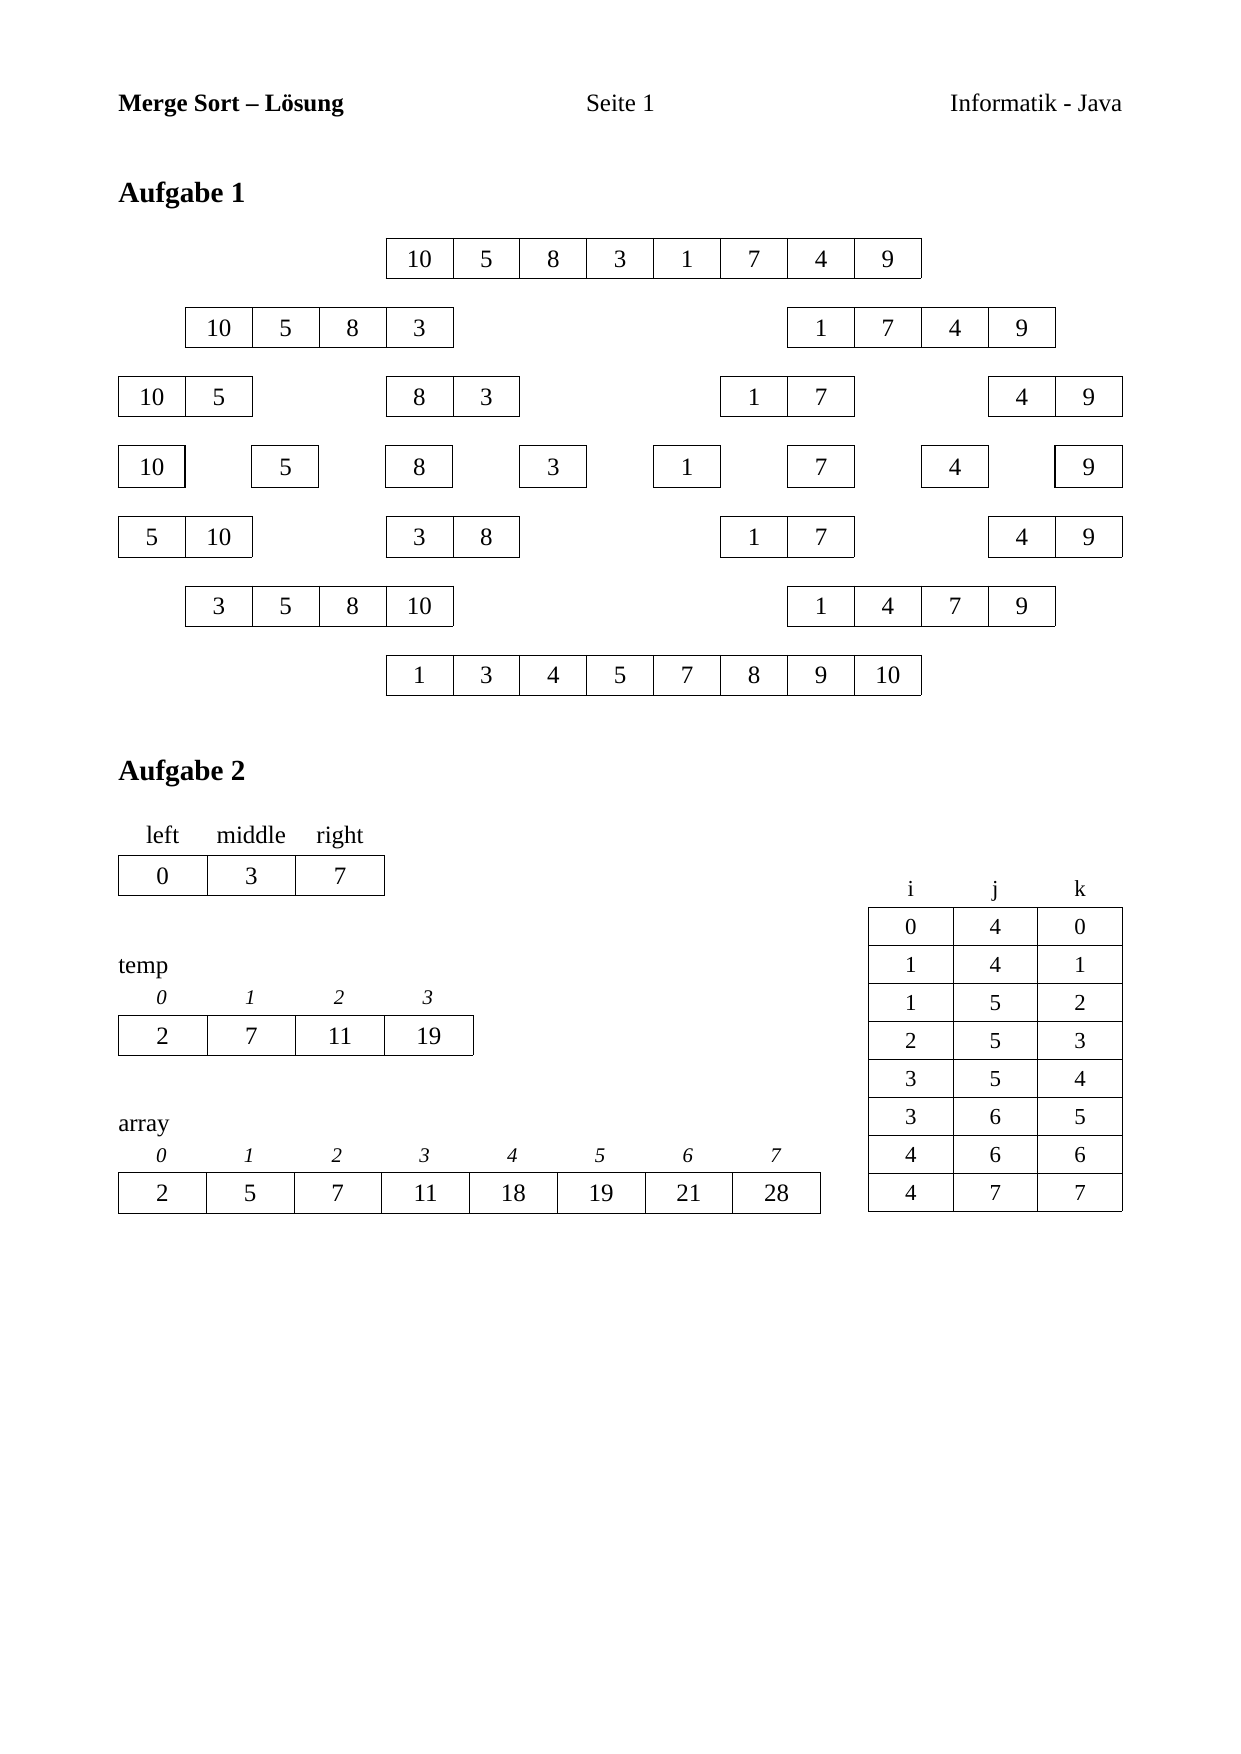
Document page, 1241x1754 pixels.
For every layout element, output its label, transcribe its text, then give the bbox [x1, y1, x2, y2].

table_header i [868, 870, 953, 907]
table_header temp array [118, 815, 820, 1172]
table_header 10 [119, 446, 184, 487]
table_header 4 [855, 587, 921, 626]
table_header 1 [654, 239, 720, 278]
table_header 10 [186, 308, 252, 347]
table_header [118, 586, 185, 626]
table_cell 7 [208, 1016, 295, 1055]
table_header [586, 516, 653, 557]
table_header 4 [922, 446, 988, 487]
table_cell 19 [385, 1016, 473, 1055]
table_header 8 [320, 587, 386, 626]
table_header 8 [520, 239, 586, 278]
table_header 7 [922, 587, 988, 626]
table_cell 5 [954, 984, 1037, 1021]
table_header 1 [206, 1137, 294, 1172]
table_cell 7 [295, 1173, 381, 1213]
table_header [988, 655, 1055, 695]
table_header [319, 238, 386, 278]
table_header 6 [645, 1137, 732, 1172]
table_header 8 [387, 377, 453, 416]
table_header [922, 655, 988, 695]
table_cell 19 [558, 1173, 645, 1213]
table_cell 6 [954, 1098, 1037, 1135]
table_header [922, 238, 988, 278]
table_cell 1 [869, 946, 953, 983]
table_header [1055, 238, 1122, 278]
table_cell 3 [208, 856, 295, 895]
table_header [921, 516, 988, 557]
table_header [868, 815, 1122, 907]
table_header 1 [654, 446, 720, 487]
table_header 1 [721, 517, 787, 557]
table_header [319, 655, 386, 695]
table_header 7 [788, 377, 854, 416]
table_header 9 [1056, 377, 1122, 416]
table_header 10 [387, 239, 453, 278]
table_header 9 [989, 308, 1055, 347]
table_header [319, 516, 386, 557]
table_cell 2 [869, 1022, 953, 1059]
table_header 9 [989, 587, 1055, 626]
table_cell 6 [954, 1136, 1037, 1173]
table_cell 4 [869, 1136, 953, 1173]
table_header [252, 238, 319, 278]
table_header 8 [386, 446, 452, 487]
table_cell 0 [869, 908, 953, 945]
table_header [1056, 307, 1122, 347]
table_header 3 [520, 446, 586, 487]
table_cell 21 [646, 1173, 732, 1213]
table_header 7 [855, 308, 921, 347]
table_header [454, 586, 519, 626]
table_header [654, 586, 720, 626]
table_header [253, 376, 319, 416]
table_header 7 [654, 656, 720, 695]
table_header 2 [294, 1137, 381, 1172]
table_header 3 [387, 517, 453, 557]
table_header [252, 655, 319, 695]
table_cell 18 [470, 1173, 557, 1213]
table_header 10 [186, 517, 252, 557]
table_header [520, 307, 586, 347]
table_header 7 [721, 239, 787, 278]
table_header 3 [186, 587, 252, 626]
table_header [186, 445, 251, 487]
table_header 7 [788, 446, 854, 487]
table_cell 5 [207, 1173, 294, 1213]
table_cell 5 [1038, 1098, 1122, 1135]
table_header 1 [788, 308, 854, 347]
table_header [520, 376, 586, 416]
table_header 4 [788, 239, 854, 278]
table_header [319, 445, 385, 487]
table_header 7 [733, 1137, 820, 1172]
table_header 5 [252, 446, 318, 487]
table_header [855, 445, 921, 487]
table_header 8 [320, 308, 386, 347]
table_header 10 [119, 377, 185, 416]
table_cell 2 [119, 1173, 206, 1213]
table_header 1 [387, 656, 453, 695]
table_cell 7 [954, 1174, 1037, 1211]
table_cell 11 [296, 1016, 384, 1055]
table_header 10 [387, 587, 453, 626]
table_header 3 [454, 656, 519, 695]
table_header 5 [119, 517, 185, 557]
table_cell 3 [869, 1060, 953, 1097]
table_header right [295, 815, 384, 855]
table_header 4 [989, 517, 1055, 557]
table_cell 4 [869, 1174, 953, 1211]
table_header [520, 586, 586, 626]
table_cell 5 [954, 1060, 1037, 1097]
table_cell 4 [954, 908, 1037, 945]
table_header 5 [186, 377, 252, 416]
table_header 0 [118, 979, 207, 1015]
table_header 4 [520, 656, 586, 695]
table_header 4 [922, 308, 988, 347]
table_header [1055, 655, 1122, 695]
table_header [720, 307, 787, 347]
table_cell 6 [1038, 1136, 1122, 1173]
table_cell 4 [954, 946, 1037, 983]
table_cell 7 [1038, 1174, 1122, 1211]
table_header [185, 238, 252, 278]
table_header [586, 307, 653, 347]
table_header 1 [788, 587, 854, 626]
table_header j [953, 870, 1037, 907]
table_cell 3 [869, 1098, 953, 1135]
table_header 2 [295, 979, 384, 1015]
table_header [253, 516, 319, 557]
table_cell 7 [296, 856, 384, 895]
table_cell 0 [1038, 908, 1122, 945]
table_header [720, 586, 787, 626]
table_cell 4 [1038, 1060, 1122, 1097]
table_cell 2 [119, 1016, 207, 1055]
table_header [989, 445, 1054, 487]
table_header middle [207, 815, 295, 855]
table_header 3 [454, 377, 519, 416]
table_header k [1038, 870, 1122, 907]
table_header 8 [721, 656, 787, 695]
table_header 3 [381, 1137, 469, 1172]
table_header [586, 586, 653, 626]
table_header 3 [384, 979, 473, 1015]
table_header 9 [855, 239, 921, 278]
table_header [855, 516, 921, 557]
table_header [118, 238, 185, 278]
table_header 5 [587, 656, 653, 695]
table_cell 28 [733, 1173, 820, 1213]
table_header 10 [855, 656, 921, 695]
table_header [319, 376, 386, 416]
table_header [654, 376, 720, 416]
table_header [453, 445, 519, 487]
table_header [454, 307, 519, 347]
table_header 3 [387, 308, 453, 347]
table_header 0 [118, 1137, 206, 1172]
table_header 5 [557, 1137, 645, 1172]
table_header [118, 655, 185, 695]
table_cell 5 [954, 1022, 1037, 1059]
table_header 8 [454, 517, 519, 557]
table_cell 2 [1038, 984, 1122, 1021]
table_header [988, 238, 1055, 278]
table_cell 3 [1038, 1022, 1122, 1059]
table_header [118, 307, 185, 347]
table_header left [118, 815, 207, 855]
table_header 4 [989, 377, 1055, 416]
table_header 9 [788, 656, 854, 695]
table_header [587, 445, 653, 487]
table_cell 1 [869, 984, 953, 1021]
text Aufgabe 1 [118, 176, 1122, 209]
table_header 5 [454, 239, 519, 278]
table_cell 1 [1038, 946, 1122, 983]
table_header [921, 376, 988, 416]
table_header [520, 516, 586, 557]
table_header 5 [253, 587, 319, 626]
table_header 9 [1056, 517, 1122, 557]
table_header [586, 376, 653, 416]
table_header 1 [207, 979, 295, 1015]
table_header [855, 376, 921, 416]
table_header 7 [788, 517, 854, 557]
table_header 3 [587, 239, 653, 278]
text Aufgabe 2 [118, 753, 1122, 786]
table_header 1 [721, 377, 787, 416]
table_header 5 [253, 308, 319, 347]
table_header [820, 815, 868, 1213]
table_cell 0 [119, 856, 207, 895]
table_header [721, 445, 787, 487]
table_header [185, 655, 252, 695]
table_header [1056, 586, 1122, 626]
table_header 4 [469, 1137, 557, 1172]
table_header 9 [1056, 446, 1122, 487]
table_cell 11 [382, 1173, 469, 1213]
table_header [654, 516, 720, 557]
table_header [654, 307, 720, 347]
